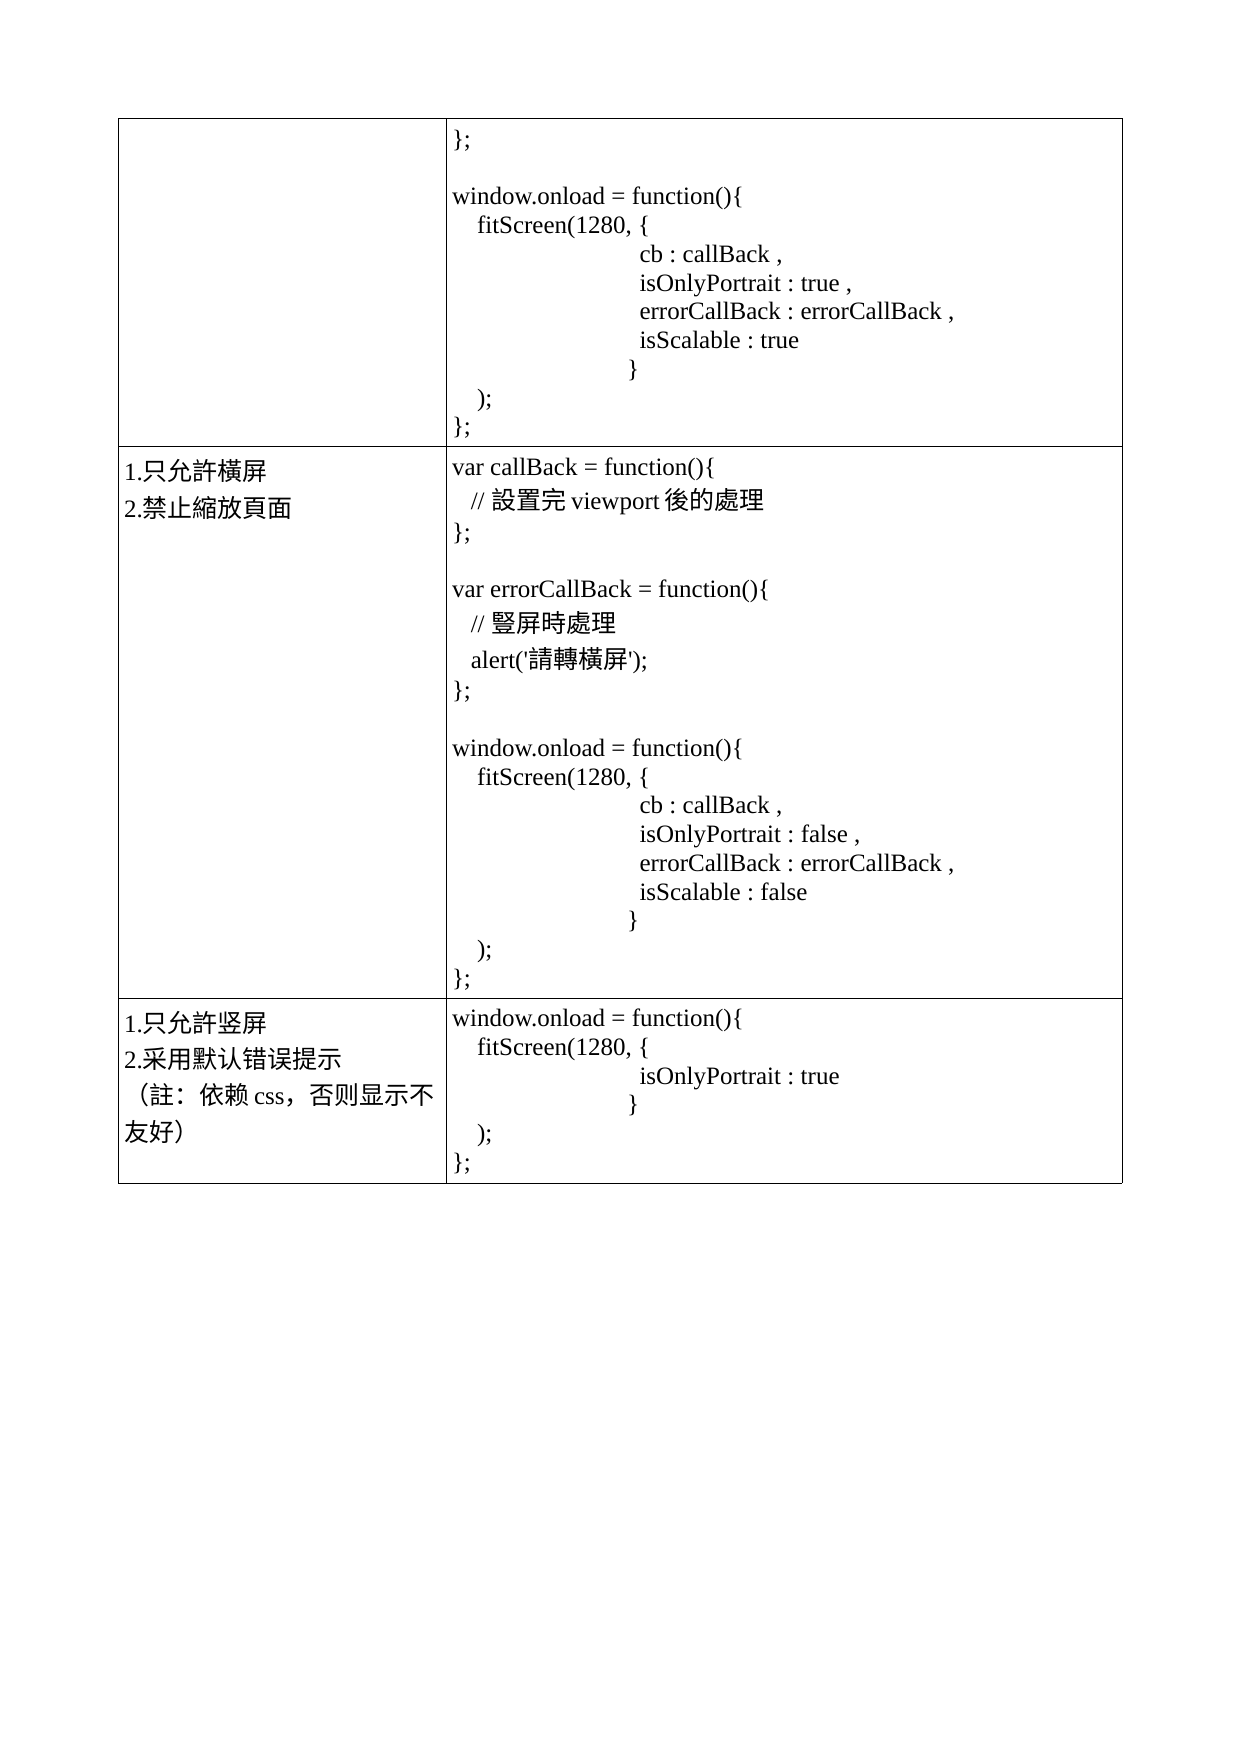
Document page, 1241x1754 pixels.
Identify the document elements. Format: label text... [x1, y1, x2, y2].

table_cell window.onload = function(){ fitScreen(1280, { isOnlyPortrait : true } ); }; [447, 999, 1122, 1183]
table_cell [119, 119, 446, 446]
table_cell 1.只允許竖屏 2.采用默认错误提示 （註：依赖css，否则显示不友好） [119, 999, 446, 1183]
table_cell var callBack = function(){ // 設置完viewport後的處理 }; var errorCallBack = function(){ // 豎屏時處理 alert('請轉橫屏'); }; window.onload = function(){ fitScreen(1280, { cb : callBack , isOnlyPortrait : false , errorCallBack : errorCallBack , isScalable : false } ); }; [447, 447, 1122, 997]
table_cell 1.只允許橫屏 2.禁止縮放頁面 [119, 447, 446, 997]
table_cell }; window.onload = function(){ fitScreen(1280, { cb : callBack , isOnlyPortrait : true , errorCallBack : errorCallBack , isScalable : true } ); }; [447, 119, 1122, 446]
